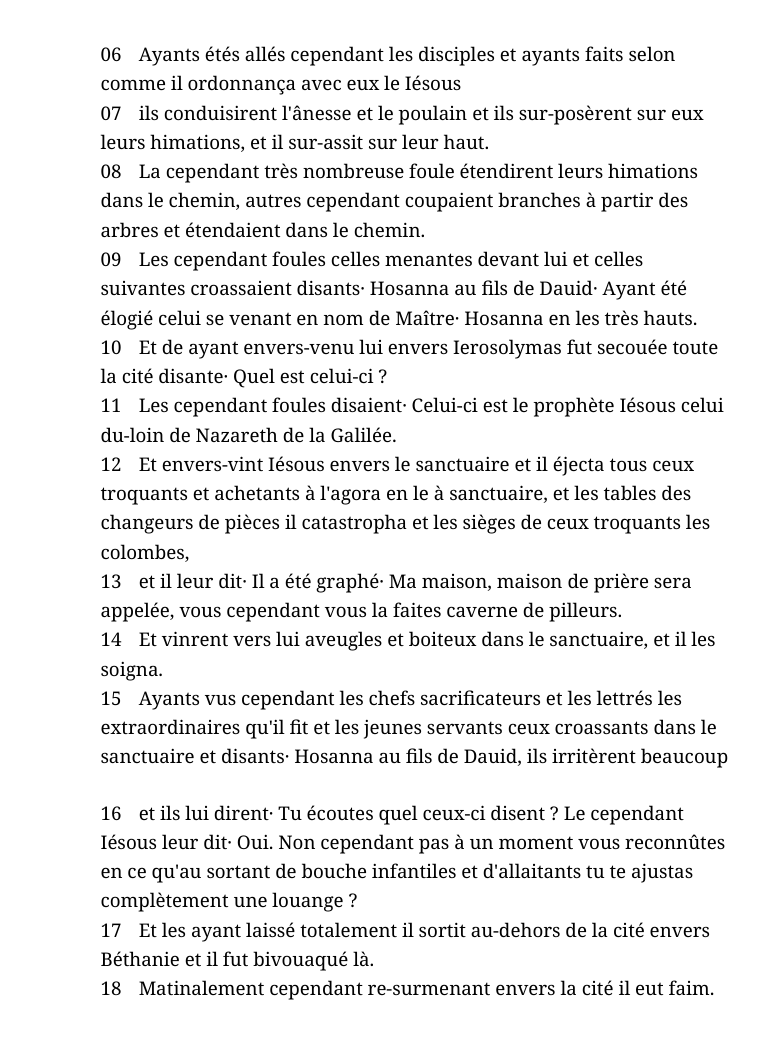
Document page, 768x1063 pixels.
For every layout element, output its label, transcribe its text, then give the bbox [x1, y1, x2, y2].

text 06 Ayants étés allés cependant les disciples et ayants faits selon comme il ordonnança avec eux le Iésous 07 ils conduisirent l'ânesse et le poulain et ils sur-posèrent sur eux leurs himations, et il sur-assit sur leur haut. 08 La cependant très nombreuse foule étendirent leurs himations dans le chemin, autres cependant coupaient branches à partir des arbres et étendaient dans le chemin. 09 Les cependant foules celles menantes devant lui et celles suivantes croassaient disants· Hosanna au fils de Dauid· Ayant été élogié celui se venant en nom de Maître· Hosanna en les très hauts. 10 Et de ayant envers-venu lui envers Ierosolymas fut secouée toute la cité disante· Quel est celui-ci ? 11 Les cependant foules disaient· Celui-ci est le prophète Iésous celui du-loin de Nazareth de la Galilée. 12 Et envers-vint Iésous envers le sanctuaire et il éjecta tous ceux troquants et achetants à l'agora en le à sanctuaire, et les tables des changeurs de pièces il catastropha et les sièges de ceux troquants les colombes, 13 et il leur dit· Il a été graphé· Ma maison, maison de prière sera appelée, vous cependant vous la faites caverne de pilleurs. 14 Et vinrent vers lui aveugles et boiteux dans le sanctuaire, et il les soigna. 15 Ayants vus cependant les chefs sacrificateurs et les lettrés les extraordinaires qu'il fit et les jeunes servants ceux croassants dans le sanctuaire et disants· Hosanna au fils de Dauid, ils irritèrent beaucoup 16 et ils lui dirent· Tu écoutes quel ceux-ci disent ? Le cependant Iésous leur dit· Oui. Non cependant pas à un moment vous reconnûtes en ce qu'au sortant de bouche infantiles et d'allaitants tu te ajustas complètement une louange ? 17 Et les ayant laissé totalement il sortit au-dehors de la cité envers Béthanie et il fut bivouaqué là. 18 Matinalement cependant re-surmenant envers la cité il eut faim. [100, 41, 729, 1001]
